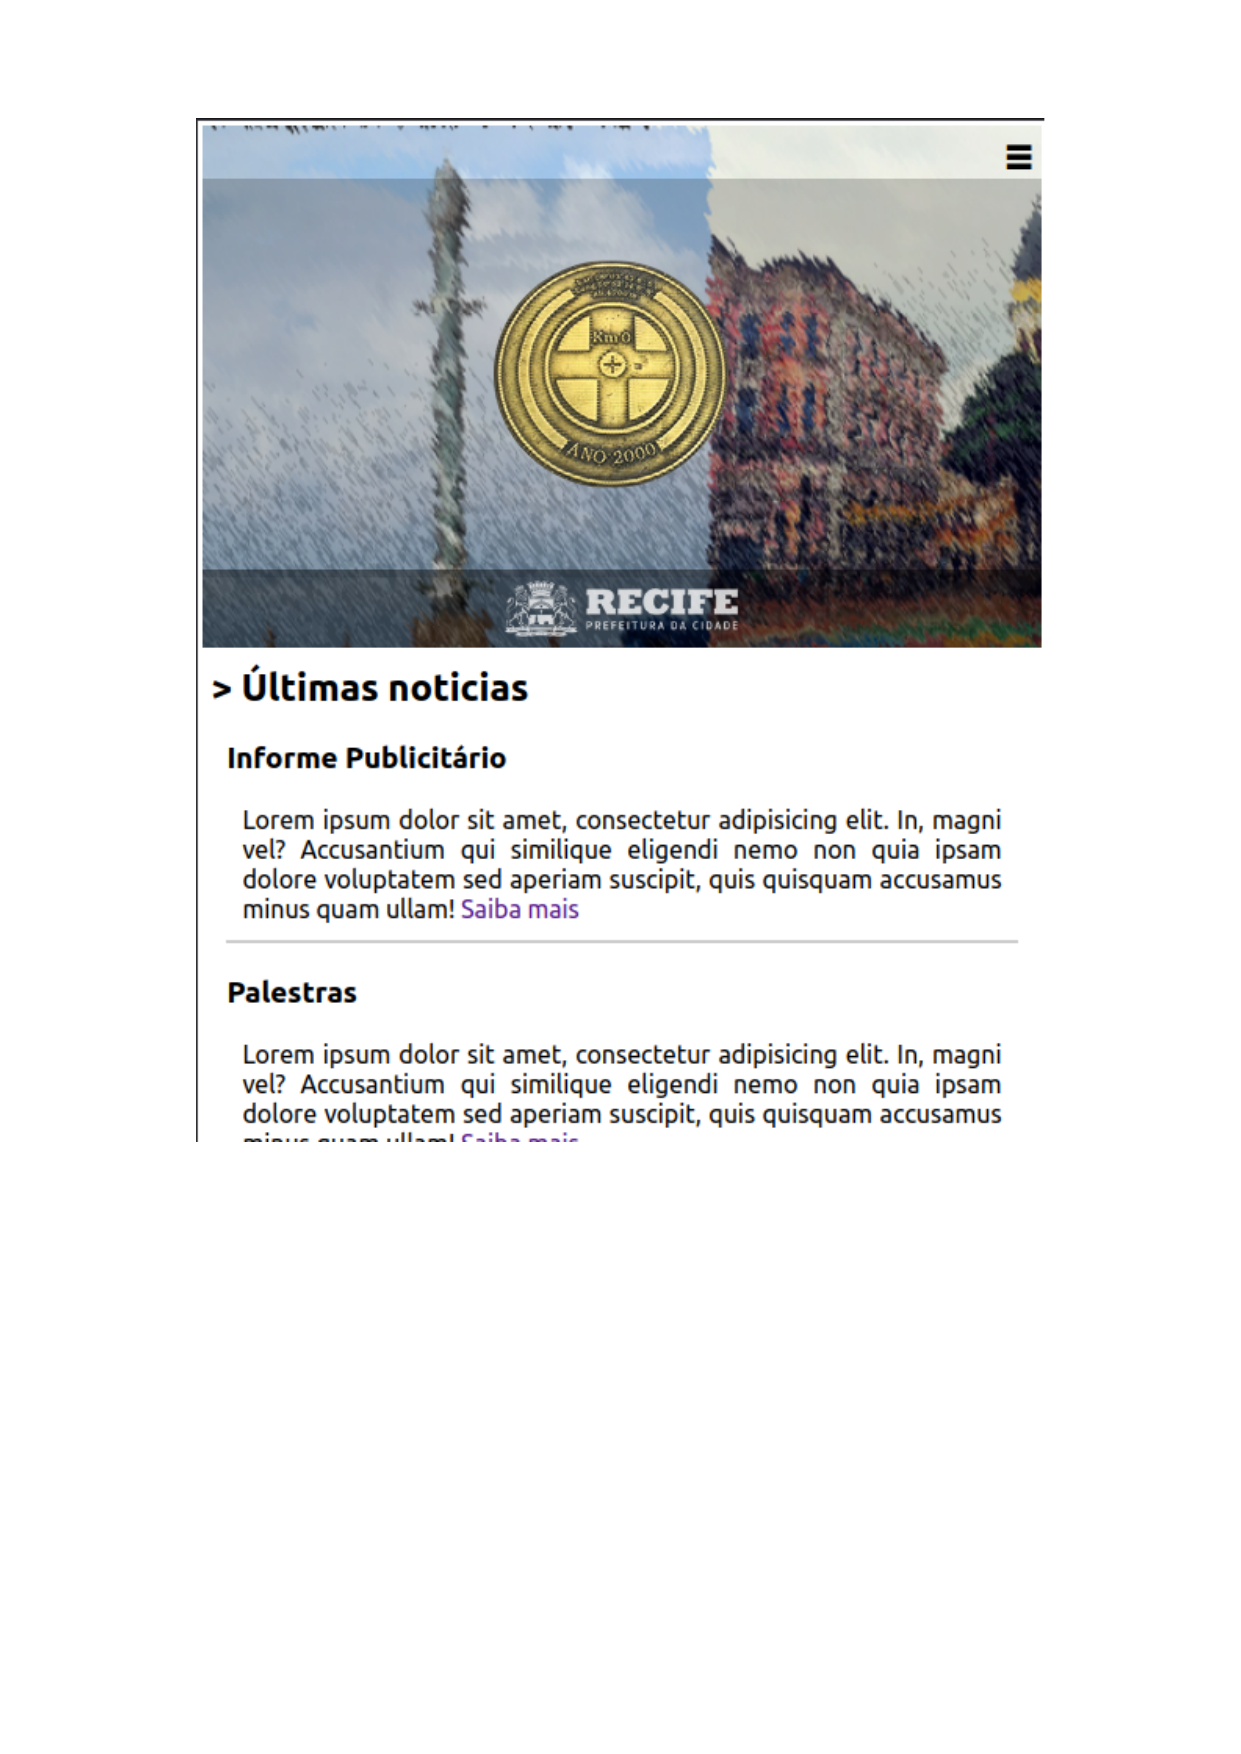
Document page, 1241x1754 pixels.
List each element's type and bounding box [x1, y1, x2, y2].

picture [196, 118, 1045, 1142]
